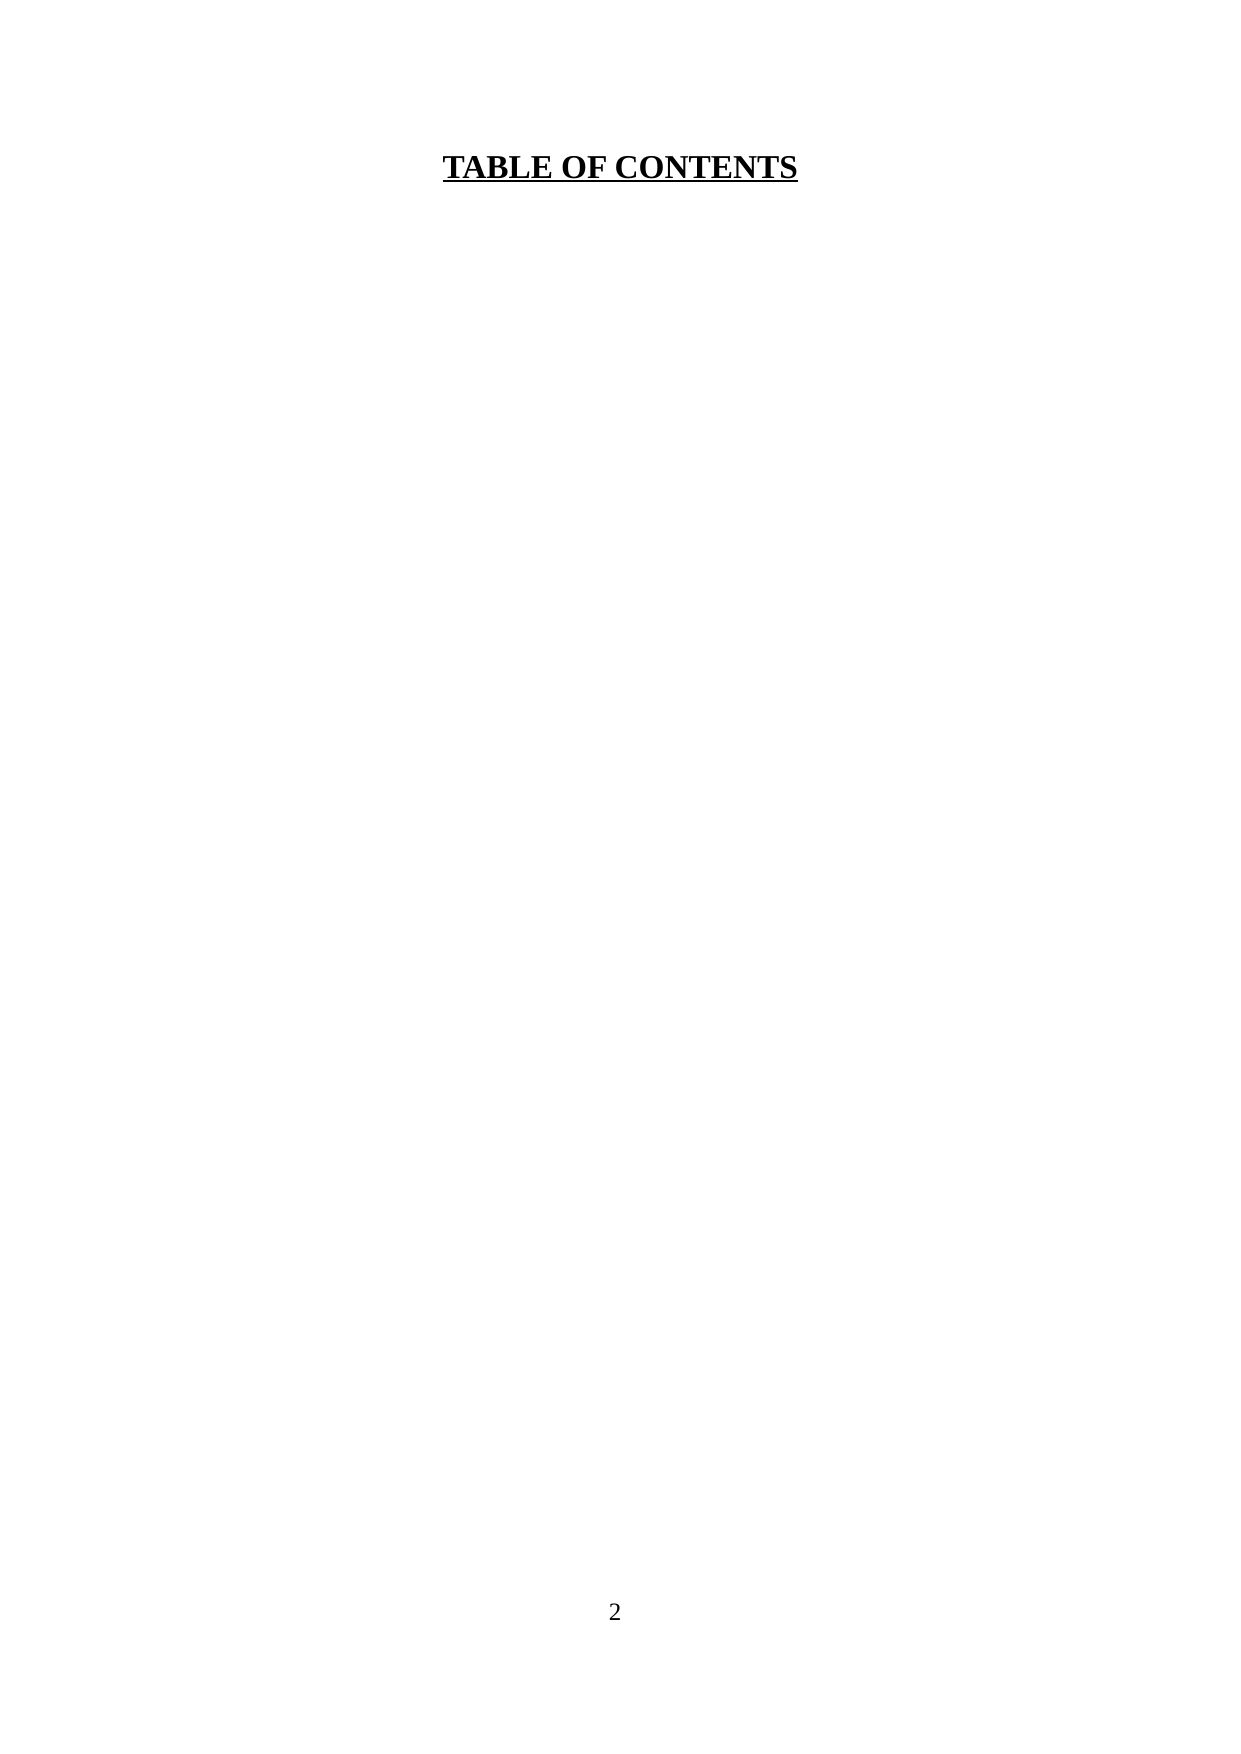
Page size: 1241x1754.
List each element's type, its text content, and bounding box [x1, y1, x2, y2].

text TABLE OF CONTENTS [118, 147, 1122, 185]
